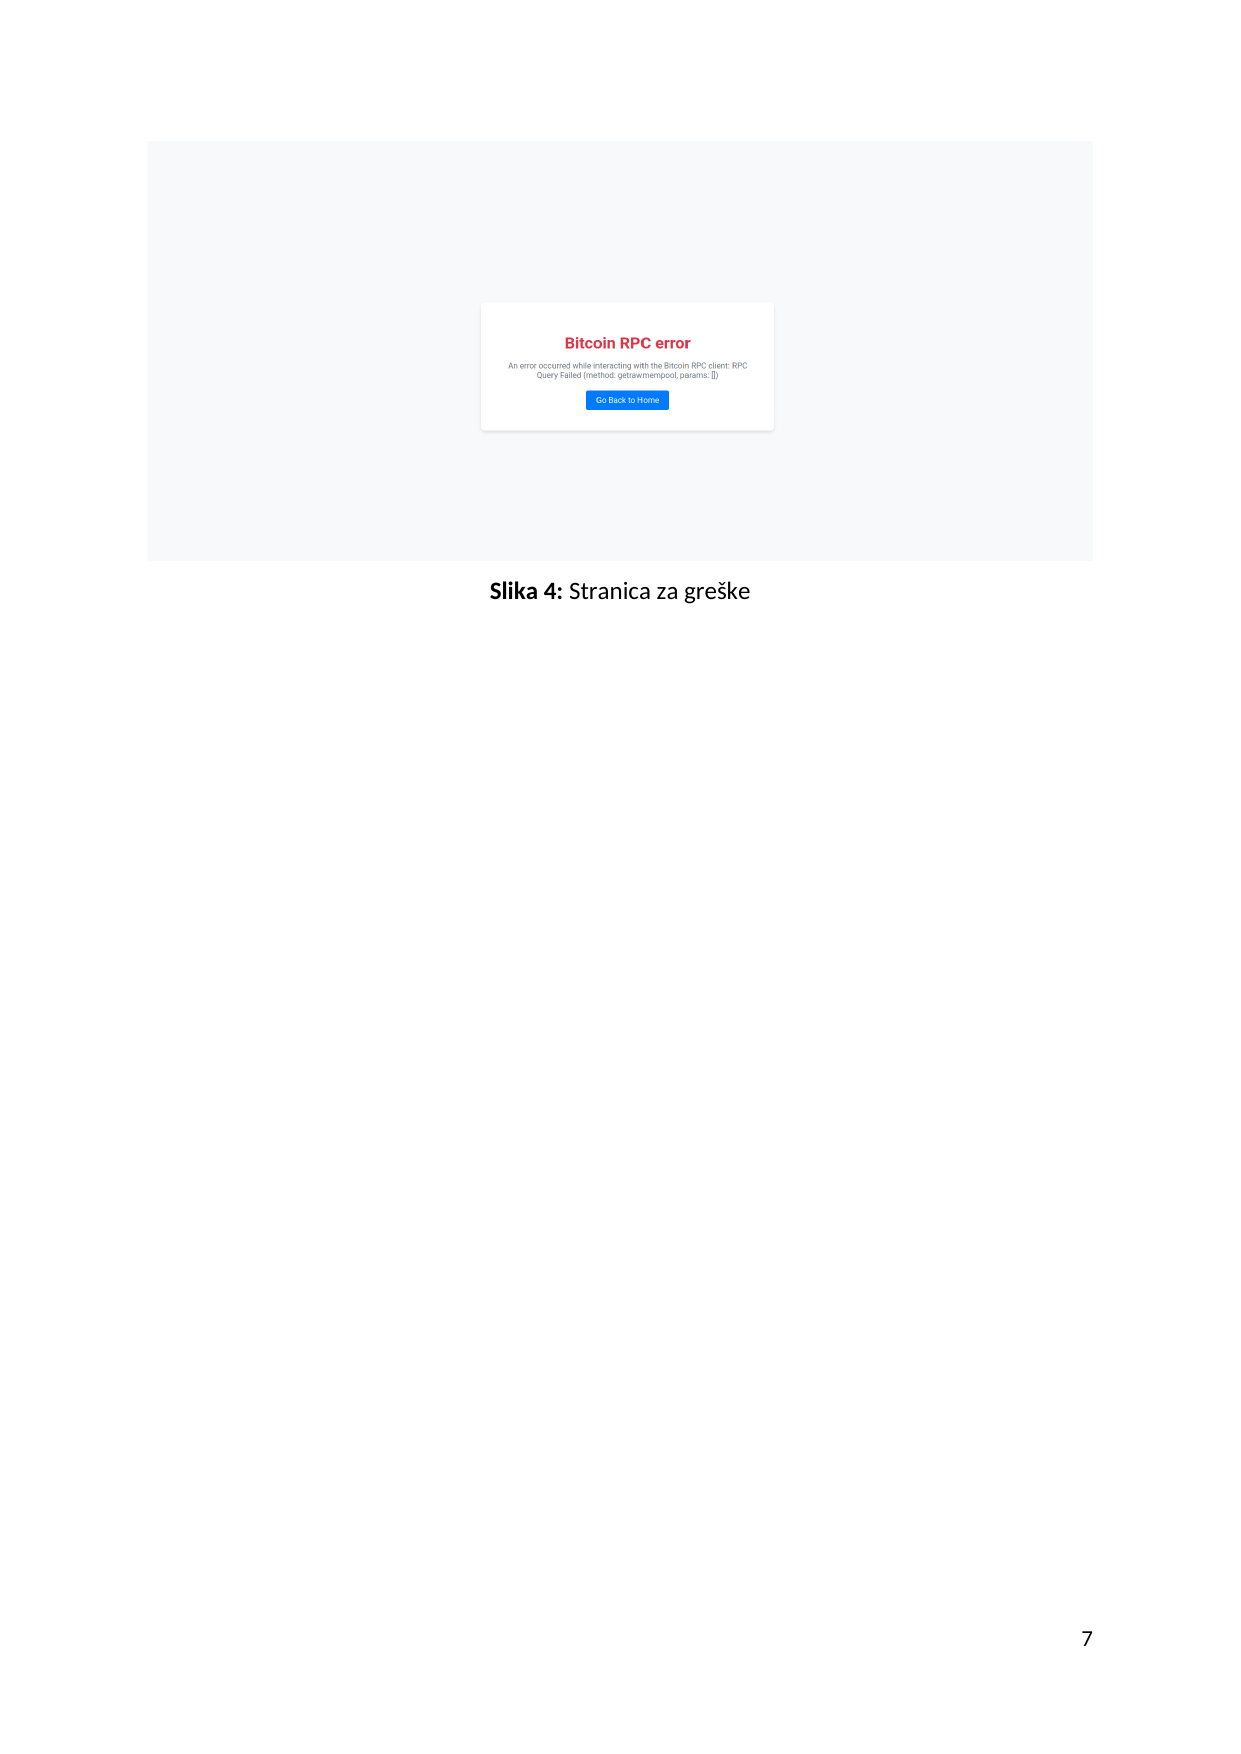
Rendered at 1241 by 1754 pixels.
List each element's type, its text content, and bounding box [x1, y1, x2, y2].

text Slika 4: Stranica za greške [148, 561, 1093, 606]
picture [147, 141, 1093, 561]
